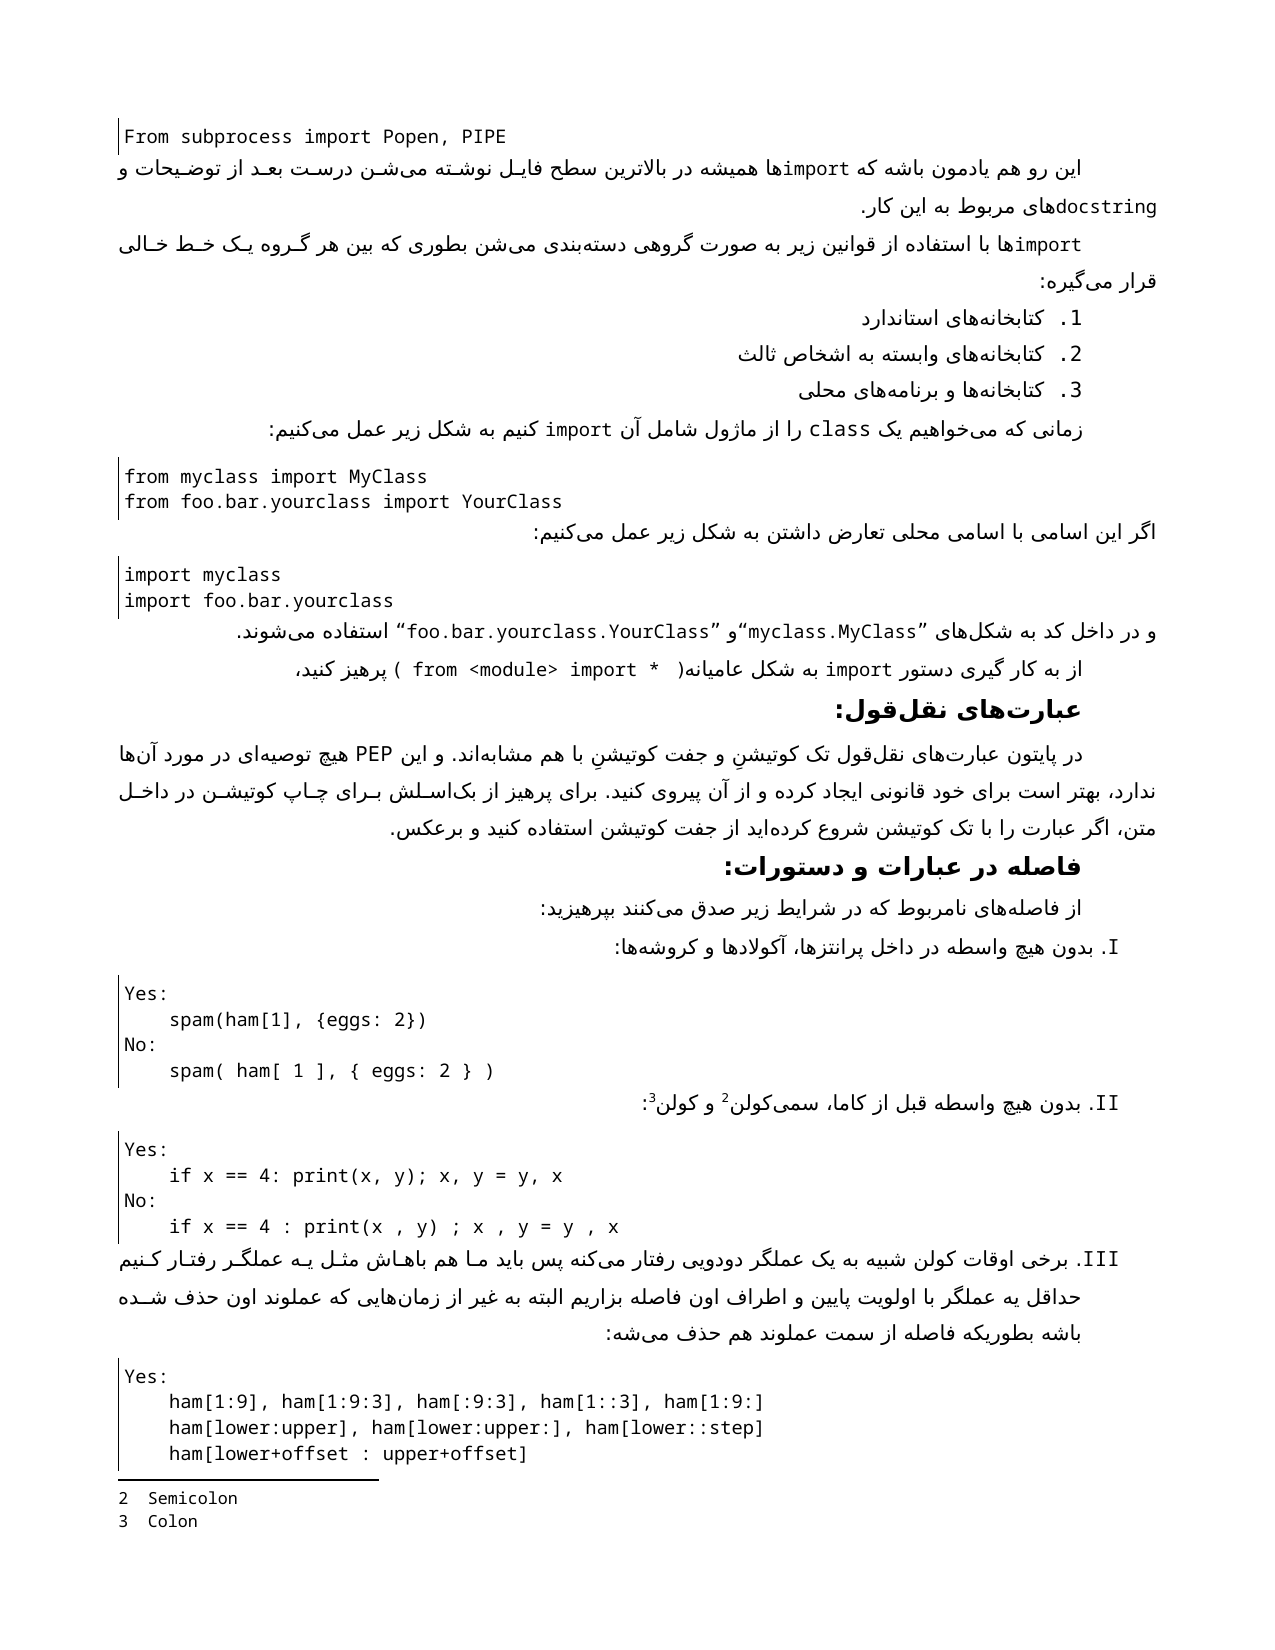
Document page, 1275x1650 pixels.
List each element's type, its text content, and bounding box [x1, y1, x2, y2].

text فاصله در عبارات و دستورات: [118, 852, 1157, 881]
text از به کار گیری دستور import به شکل عامیانه( ‪ from <module> import * ‬) پرهیز کنید، [118, 657, 1157, 682]
table_header Yes: spam(ham[1], {eggs: 2}) No: spam( ham[ 1 ], { eggs: 2 } ) [119, 975, 1157, 1088]
text در پایتون عبارت‌های نقل‌قول تک کوتیشنِ و جفت کوتیشنِ با هم مشابه‌اند. و این PEP هیچ توصیه‌ای در مورد آن‌ها ندارد، بهتر است برای خود قانونی ایجاد کرده و از آن پیروی کنید. برای پرهیز از بک‌اسلش برای چاپ کوتیشن در داخل متن، اگر عبارت را با تک کوتیشن شروع کرده‌اید از جفت کوتیشن استفاده کنید و برعکس. [118, 739, 1157, 840]
list کتابخانه‌ها و برنامه‌های محلی [118, 378, 1157, 402]
table_header From subprocess import Popen, PIPE [119, 118, 1157, 155]
list Semicolon [118, 1486, 1157, 1509]
list کتابخانه‌های استاندارد [118, 306, 1157, 330]
text و در داخل کد به شکل‌های ”myclass.MyClass“و ”foo.bar.yourclass.YourClass“ استفاده می‌شوند. [118, 618, 1157, 644]
table_header import myclass import foo.bar.yourclass [119, 556, 1157, 618]
text این رو هم یادمون باشه که import‌ها همیشه در بالاترین سطح فایل نوشته می‌شن درست بعد از توضیحات و docstringهای مربوط به این کار. [118, 155, 1157, 219]
list Colon [118, 1509, 1157, 1532]
list بدون هیچ واسطه در داخل پرانتز‌ها، آکولادها و کروشه‌ها: [118, 932, 1120, 961]
table_header Yes: if x == 4: print(x, y); x, y = y, x No: if x == 4 : print(x , y) ; x , y = y , x [119, 1131, 1157, 1244]
table_header Yes: ham[1:9], ham[1:9:3], ham[:9:3], ham[1::3], ham[1:9:] ham[lower:upper], ham[lower:upper:], ham[lower::step] ham[lower+offset : upper+offset] [119, 1358, 1157, 1471]
list کتابخانه‌های وابسته به اشخاص ثالث [118, 342, 1157, 366]
list برخی اوقات کولن شبیه به یک عملگر دودویی رفتار می‌کنه پس باید ما هم باهاش مثل یه عملگر رفتار کنیم حداقل یه عملگر با اولویت پایین و اطراف اون فاصله بزاریم البته به غیر از زمان‌هایی که عملوند اون حذف شده باشه بطوریکه فاصله از سمت عملوند هم حذف می‌شه: [118, 1244, 1120, 1346]
table_header from myclass import MyClass from foo.bar.yourclass import YourClass [119, 457, 1157, 520]
text اگر این اسامی با اسامی محلی تعارض داشتن به شکل زیر عمل می‌کنیم: [118, 520, 1157, 544]
text عبارت‌های نقل‌قول: [118, 695, 1157, 724]
text از فاصله‌های نامربوط که در شرایط زیر صدق می‌کنند بپرهیزید: [118, 896, 1157, 920]
list بدون هیچ واسطه قبل از کاما، سمی‌کولن و کولن: [118, 1088, 1120, 1117]
text importها با استفاده از قوانین زیر به صورت گروهی دسته‌بندی می‌شن بطوری که بین هر گروه یک خط خالی قرار می‌گیره: [118, 232, 1157, 293]
text زمانی که می‌خواهیم یک class را از ماژول شامل آن import کنیم به شکل زیر عمل می‌کنیم: [118, 414, 1157, 443]
